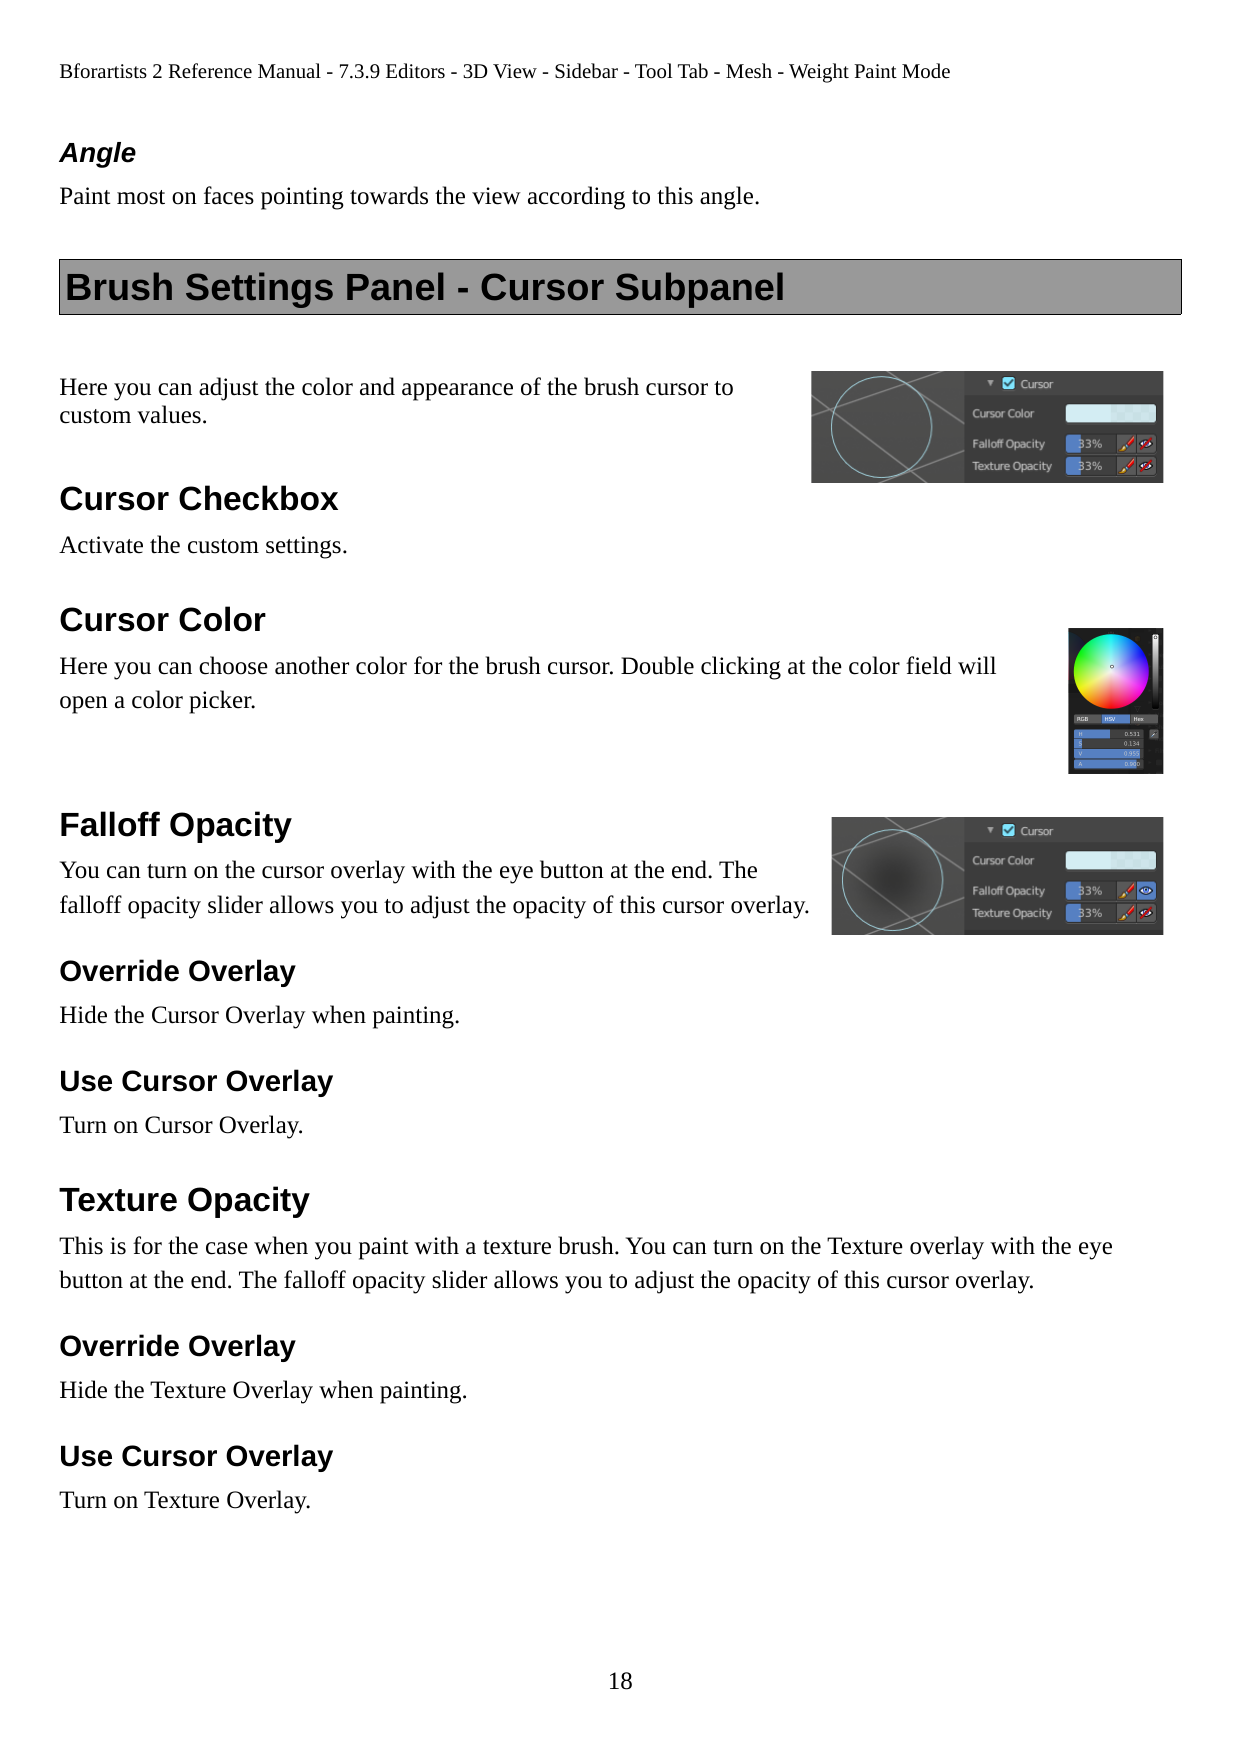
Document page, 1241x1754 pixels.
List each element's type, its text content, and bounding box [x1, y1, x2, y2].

text You can turn on the cursor overlay with the eye button at the end. The falloff opacity slider allows you to adjust the opacity of this cursor overlay. [59, 856, 831, 919]
subtitle Override Overlay [59, 1329, 1181, 1363]
picture [831, 817, 1164, 935]
text Here you can adjust the color and appearance of the brush cursor to custom values. [59, 372, 811, 429]
subtitle Cursor Color [59, 600, 1181, 638]
subtitle Angle [59, 137, 1181, 168]
picture [811, 371, 1164, 483]
subtitle Falloff Opacity [59, 804, 1181, 843]
subtitle Cursor Checkbox [59, 479, 1181, 517]
text Here you can choose another color for the brush cursor. Double clicking at the color field will open a color picker. [59, 651, 1068, 714]
subtitle Texture Opacity [59, 1180, 1181, 1218]
text Hide the Cursor Overlay when painting. [59, 1000, 1181, 1029]
text Turn on Texture Overlay. [59, 1485, 1181, 1514]
text Turn on Cursor Overlay. [59, 1110, 1181, 1138]
table_header Brush Settings Panel - Cursor Subpanel [60, 260, 1181, 314]
subtitle Use Cursor Overlay [59, 1439, 1181, 1473]
subtitle Use Cursor Overlay [59, 1063, 1181, 1097]
text Hide the Texture Overlay when painting. [59, 1375, 1181, 1404]
subtitle Override Overlay [59, 954, 1181, 987]
text Paint most on faces pointing towards the view according to this angle. [59, 181, 1181, 210]
text This is for the case when you paint with a texture brush. You can turn on the Texture overlay with the eye button at the end. The falloff opacity slider allows you to adjust the opacity of this cursor overlay. [59, 1231, 1181, 1294]
text Activate the custom settings. [59, 530, 1181, 559]
picture [1068, 628, 1164, 774]
